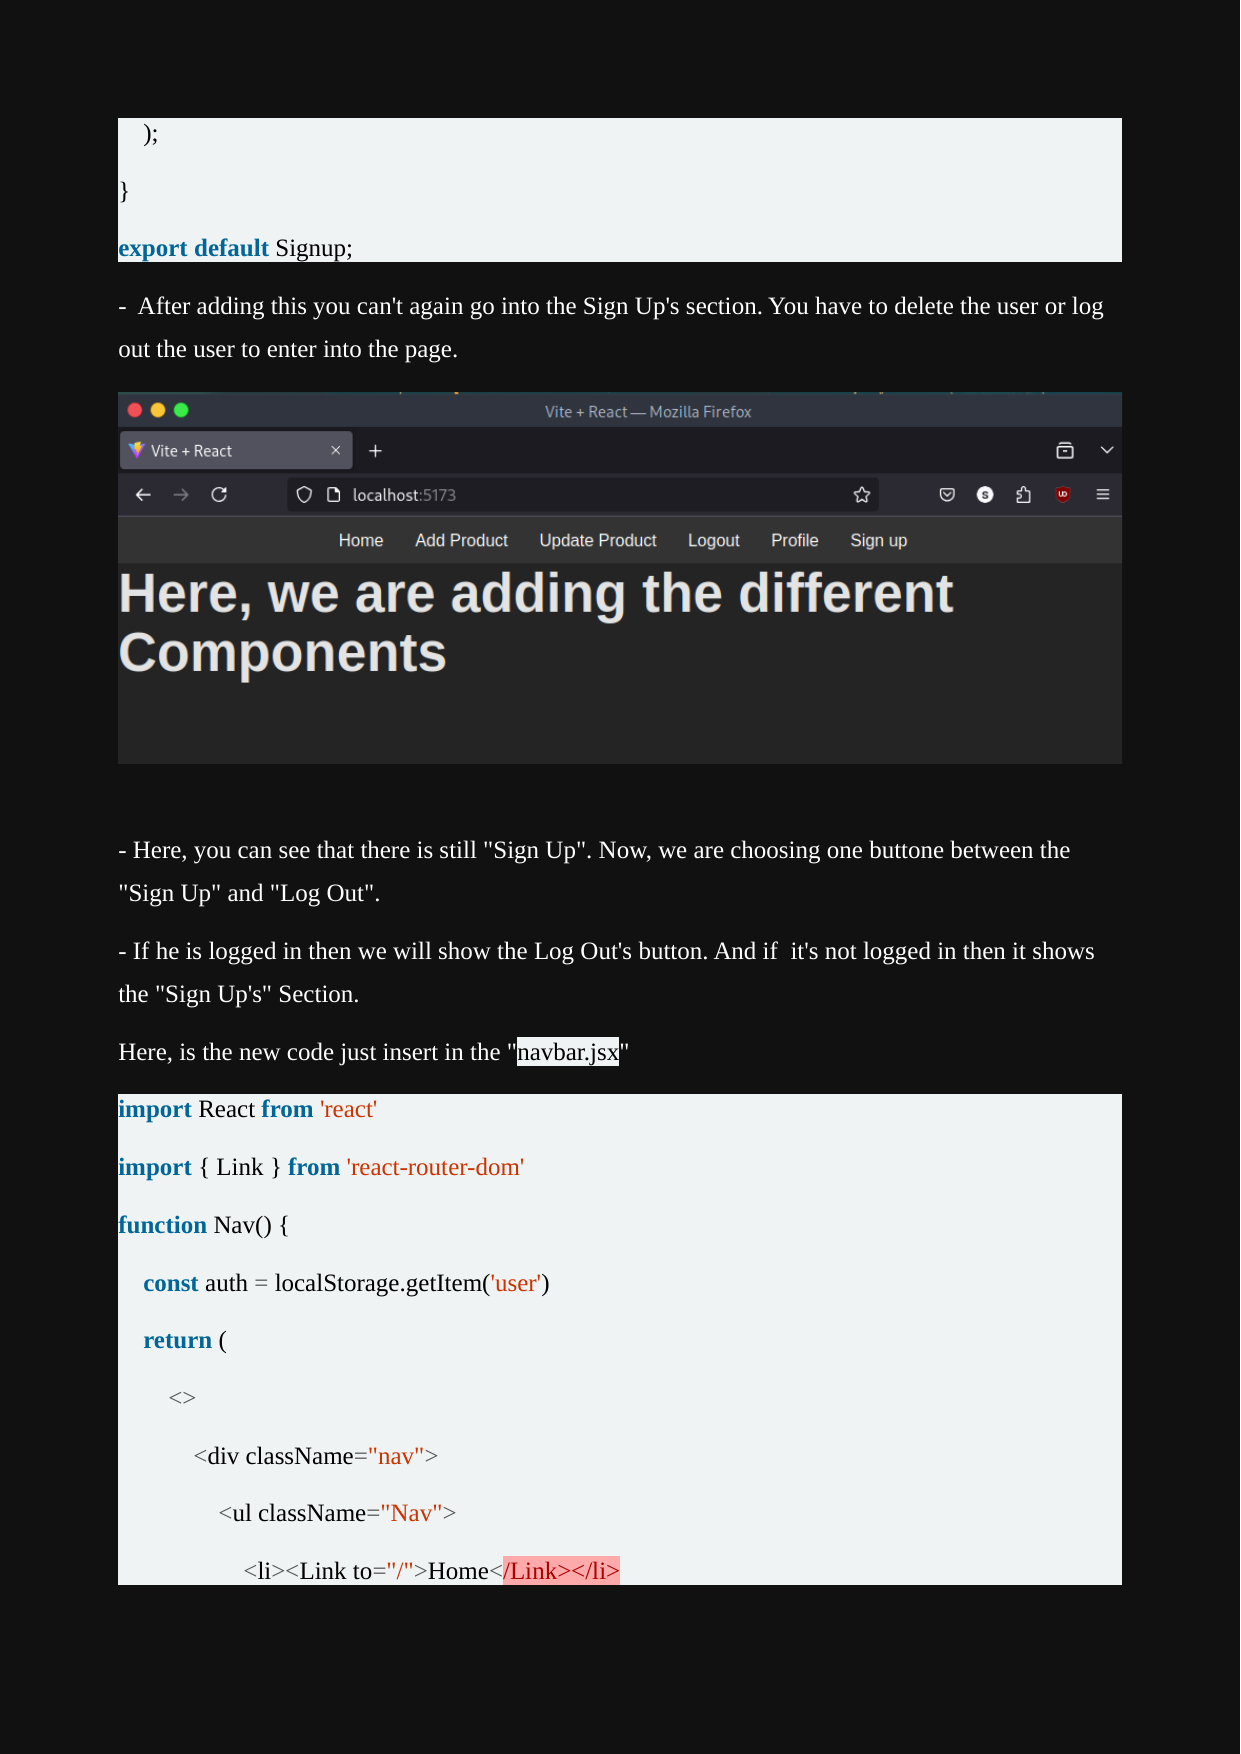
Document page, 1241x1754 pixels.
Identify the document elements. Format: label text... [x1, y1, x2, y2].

text export default Signup; [118, 233, 1122, 262]
text <ul className="Nav"> [118, 1498, 1122, 1527]
text ); [118, 118, 1122, 147]
text return ( [118, 1325, 1122, 1354]
text } [118, 176, 1122, 204]
text <li><Link to="/">Home</Link></li> [118, 1556, 1122, 1585]
text const auth = localStorage.getItem('user') [118, 1268, 1122, 1296]
text Here, is the new code just insert in the "navbar.jsx" [118, 1037, 1122, 1066]
picture [118, 392, 1123, 764]
text <div className="nav"> [118, 1441, 1122, 1469]
text import React from 'react' [118, 1094, 1122, 1123]
text - If he is logged in then we will show the Log Out's button. And if it's not logged in then it shows the "Sign Up's" Section. [118, 936, 1122, 1008]
text function Nav() { [118, 1210, 1122, 1239]
text - After adding this you can't again go into the Sign Up's section. You have to delete the user or log out the user to enter into the page. [118, 291, 1122, 363]
text import { Link } from 'react-router-dom' [118, 1152, 1122, 1181]
text - Here, you can see that there is still "Sign Up". Now, we are choosing one buttone between the "Sign Up" and "Log Out". [118, 835, 1122, 907]
text <> [118, 1383, 1122, 1412]
